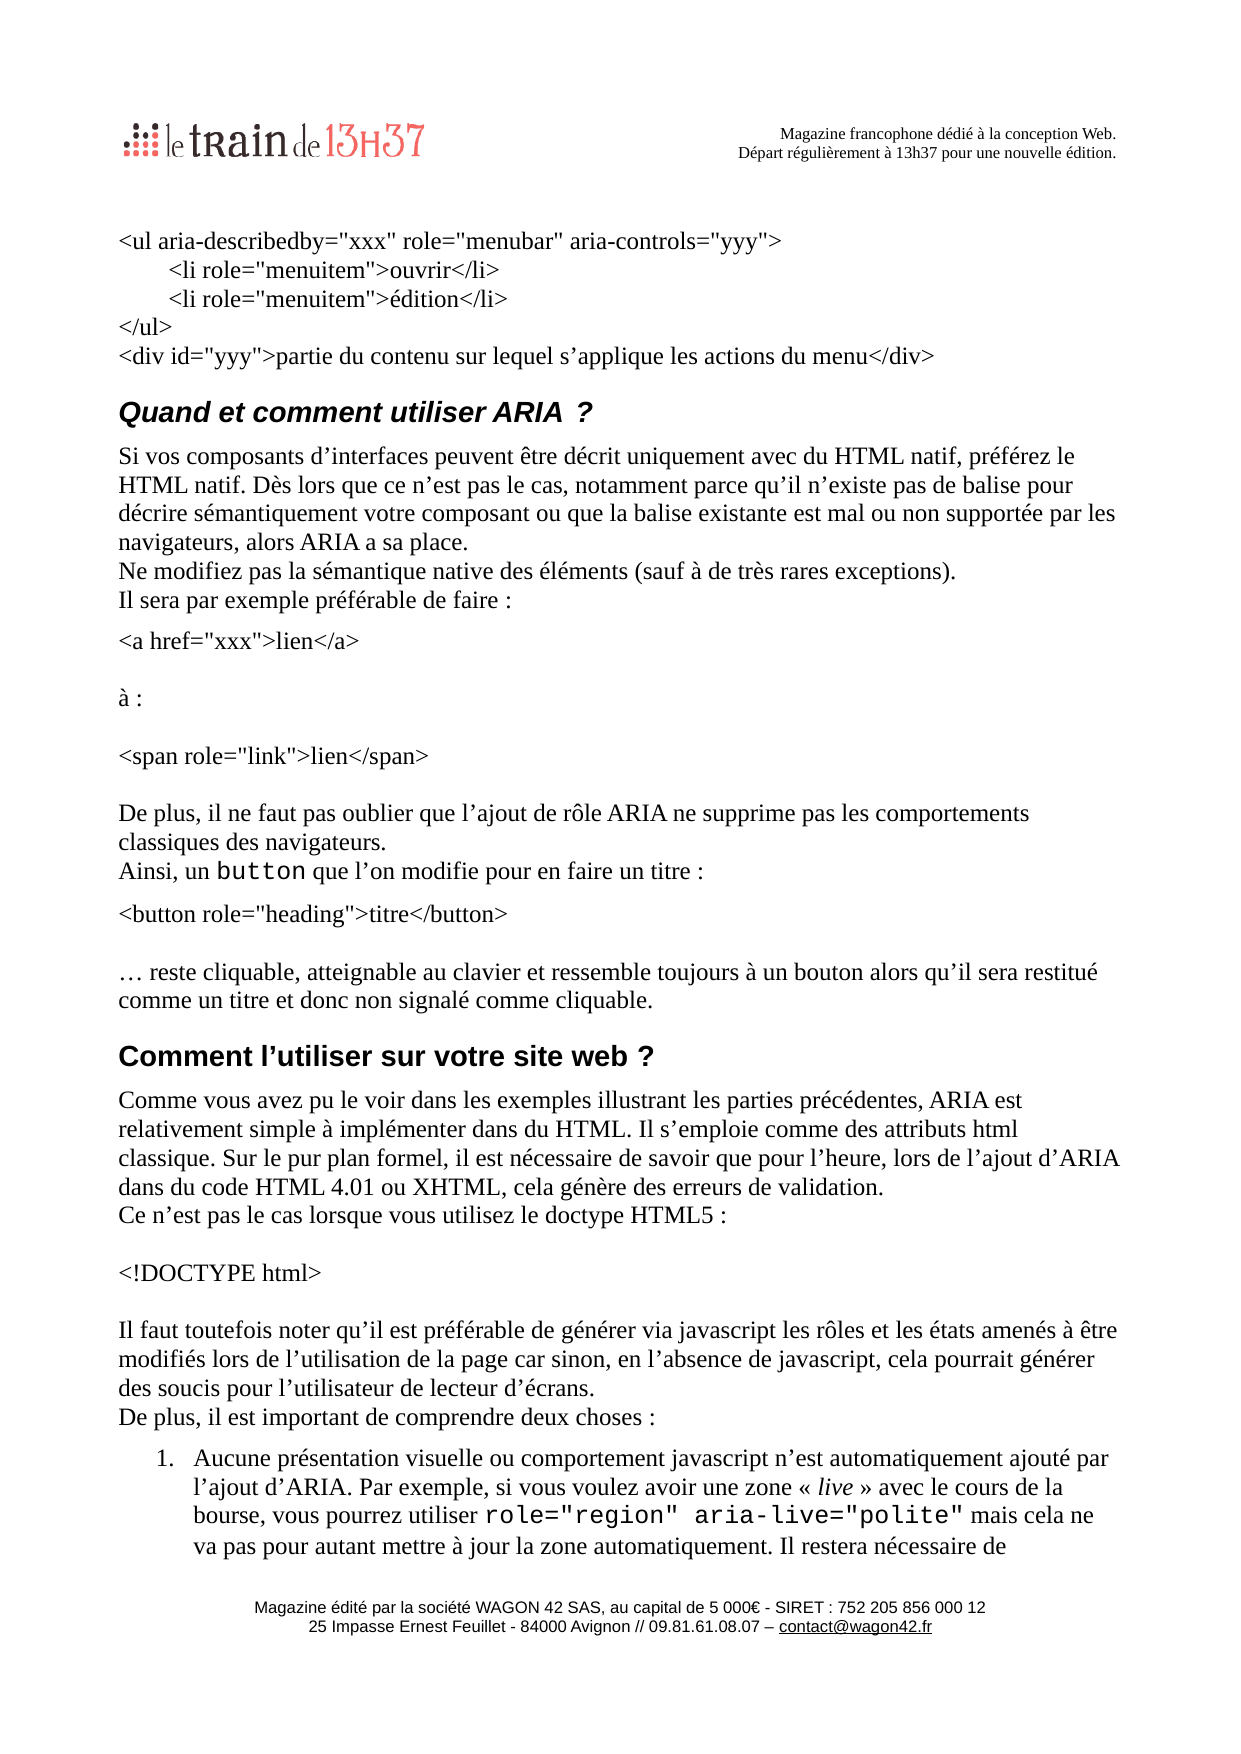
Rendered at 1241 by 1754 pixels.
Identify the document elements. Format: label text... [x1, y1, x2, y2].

text <li role="menuitem">édition</li> [118, 284, 1122, 312]
text De plus, il est important de comprendre deux choses : [118, 1402, 1122, 1430]
text Si vos composants d’interfaces peuvent être décrit uniquement avec du HTML natif, préférez le HTML natif. Dès lors que ce n’est pas le cas, notamment parce qu’il n’existe pas de balise pour décrire sémantiquement votre composant ou que la balise existante est mal ou non supportée par les navigateurs, alors ARIA a sa place. Ne modifiez pas la sémantique native des éléments (sauf à de très rares exceptions). [118, 441, 1122, 585]
text </ul> [118, 312, 1122, 341]
text Il faut toutefois noter qu’il est préférable de générer via javascript les rôles et les états amenés à être modifiés lors de l’utilisation de la page car sinon, en l’absence de javascript, cela pourrait générer des soucis pour l’utilisateur de lecteur d’écrans. [118, 1315, 1122, 1402]
text <div id="yyy">partie du contenu sur lequel s’applique les actions du menu</div> [118, 341, 1122, 370]
text Comme vous avez pu le voir dans les exemples illustrant les parties précédentes, ARIA est relativement simple à implémenter dans du HTML. Il s’emploie comme des attributs html classique. Sur le pur plan formel, il est nécessaire de savoir que pour l’heure, lors de l’ajout d’ARIA dans du code HTML 4.01 ou XHTML, cela génère des erreurs de validation. Ce n’est pas le cas lorsque vous utilisez le doctype HTML5 : [118, 1085, 1122, 1229]
subtitle Quand et comment utiliser ARIA ? [118, 395, 1122, 428]
text <button role="heading">titre</button> [118, 899, 1122, 928]
text <!DOCTYPE html> [118, 1258, 1122, 1287]
text Ainsi, un button que l’on modifie pour en faire un titre : [118, 856, 1122, 887]
text Il sera par exemple préférable de faire : [118, 585, 1122, 613]
text <li role="menuitem">ouvrir</li> [118, 255, 1122, 284]
text De plus, il ne faut pas oublier que l’ajout de rôle ARIA ne supprime pas les comportements classiques des navigateurs. [118, 798, 1122, 856]
text à : [118, 683, 1122, 712]
text … reste cliquable, atteignable au clavier et ressemble toujours à un bouton alors qu’il sera restitué comme un titre et donc non signalé comme cliquable. [118, 957, 1122, 1014]
text <span role="link">lien</span> [118, 741, 1122, 770]
list Aucune présentation visuelle ou comportement javascript n’est automatiquement ajouté par l’ajout d’ARIA. Par exemple, si vous voulez avoir une zone « live » avec le cours de la bourse, vous pourrez utiliser role="region" aria-live="polite" mais cela ne va pas pour autant mettre à jour la zone automatiquement. Il restera nécessaire de [156, 1443, 1122, 1560]
subtitle Comment l’utiliser sur votre site web ? [118, 1039, 1122, 1073]
picture [123, 123, 425, 157]
text <a href="xxx">lien</a> [118, 626, 1122, 655]
text <ul aria-describedby="xxx" role="menubar" aria-controls="yyy"> [118, 226, 1122, 255]
